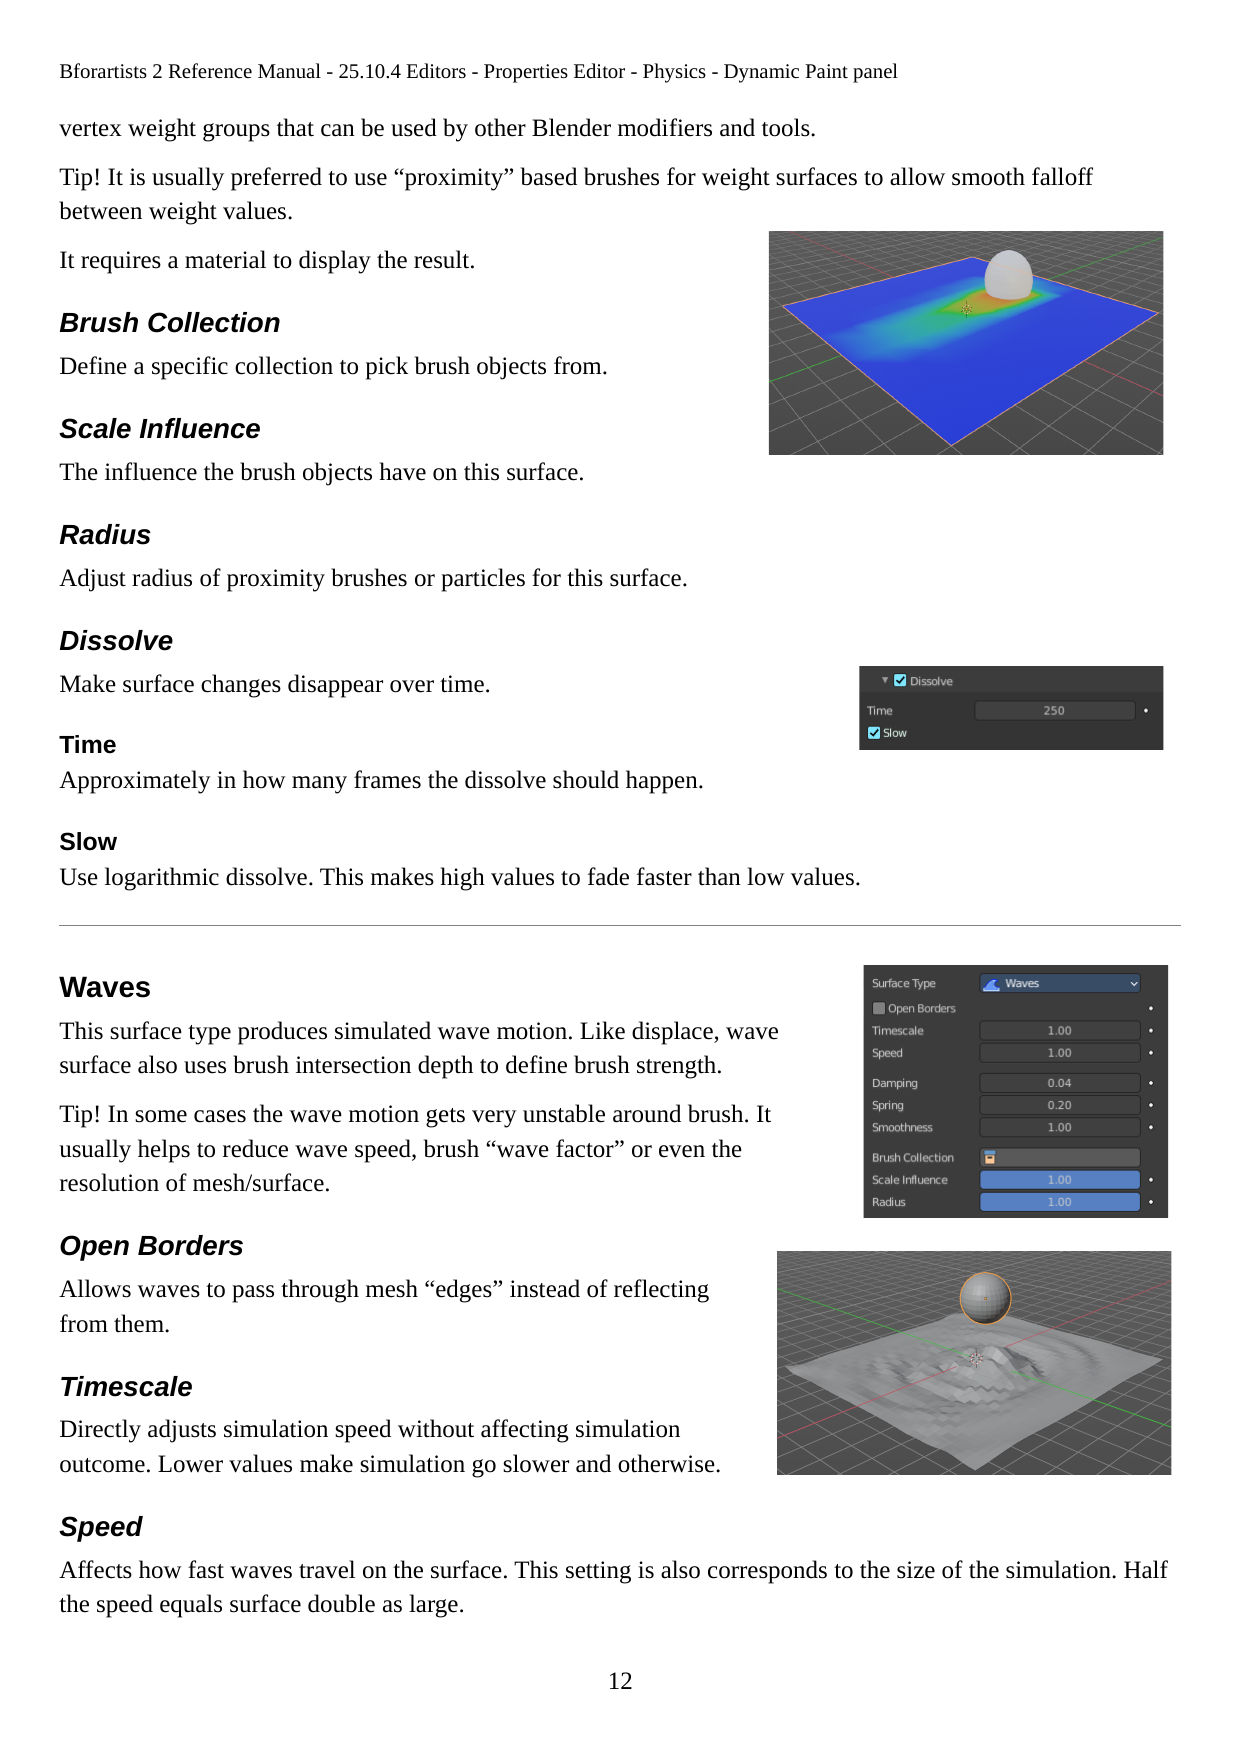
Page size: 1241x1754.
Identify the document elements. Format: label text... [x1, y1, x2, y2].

subtitle Speed [59, 1511, 1181, 1542]
text Tip! It is usually preferred to use “proximity” based brushes for weight surfaces to allow smooth falloff between weight values. [59, 162, 1181, 225]
subtitle Radius [59, 519, 1181, 551]
picture [777, 1251, 1172, 1475]
subtitle Dissolve [59, 624, 1181, 656]
text Affects how fast waves travel on the surface. This setting is also corresponds to the size of the simulation. Half the speed equals surface double as large. [59, 1555, 1181, 1618]
text vertex weight groups that can be used by other Blender modifiers and tools. [59, 113, 1181, 141]
text Make surface changes disappear over time. [59, 669, 859, 698]
text This surface type produces simulated wave motion. Like displace, wave surface also uses brush intersection depth to define brush strength. [59, 1016, 863, 1079]
picture [863, 965, 1169, 1218]
subtitle Timescale [59, 1370, 777, 1402]
text Allows waves to pass through mesh “edges” instead of reflecting from them. [59, 1274, 777, 1337]
subtitle Slow [59, 827, 1181, 855]
subtitle [1169, 969, 1181, 1003]
subtitle Open Borders [59, 1230, 1181, 1262]
picture [859, 666, 1164, 750]
subtitle [1172, 1370, 1181, 1402]
picture [768, 231, 1164, 455]
text Directly adjusts simulation speed without affecting simulation outcome. Lower values make simulation go slower and otherwise. [59, 1414, 1181, 1478]
subtitle Waves [59, 969, 863, 1003]
text Define a specific collection to pick brush objects from. [59, 351, 768, 380]
text Adjust radius of proximity brushes or particles for this surface. [59, 563, 1181, 592]
text It requires a material to display the result. [59, 245, 768, 274]
subtitle [1164, 307, 1181, 339]
text The influence the brush objects have on this surface. [59, 457, 1181, 486]
subtitle Scale Influence [59, 413, 768, 444]
subtitle Brush Collection [59, 307, 768, 339]
text Approximately in how many frames the dissolve should happen. [59, 765, 1181, 794]
subtitle Time [59, 731, 1181, 759]
text Tip! In some cases the wave motion gets very unstable around brush. It usually helps to reduce wave speed, brush “wave factor” or even the resolution of mesh/surface. [59, 1099, 863, 1197]
subtitle [1164, 413, 1181, 444]
text Use logarithmic dissolve. This makes high values to fade faster than low values. [59, 862, 1181, 890]
